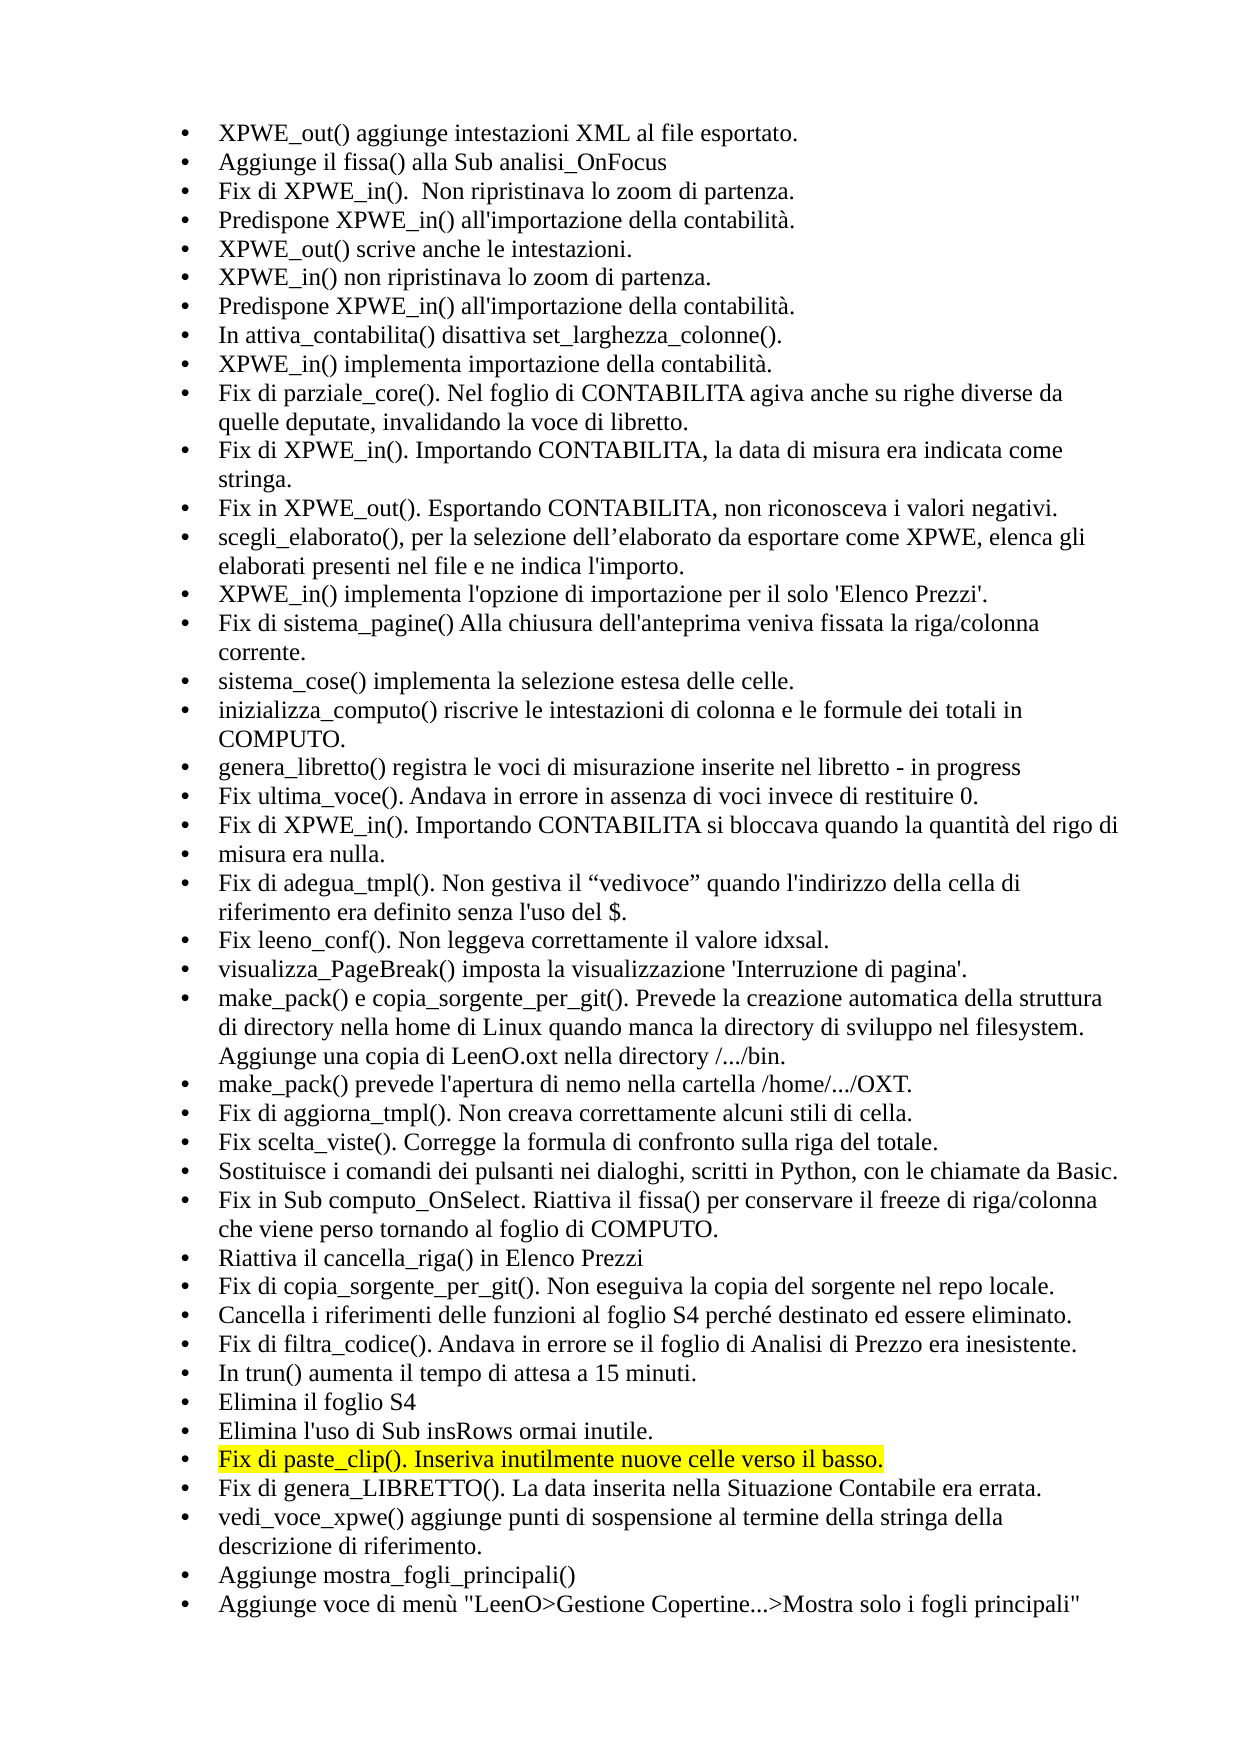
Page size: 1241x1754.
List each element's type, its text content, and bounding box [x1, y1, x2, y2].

list Fix di filtra_codice(). Andava in errore se il foglio di Analisi di Prezzo era inesistente. [181, 1329, 1122, 1358]
list Cancella i riferimenti delle funzioni al foglio S4 perché destinato ed essere eliminato. [181, 1300, 1122, 1329]
list scegli_elaborato(), per la selezione dell’elaborato da esportare come XPWE, elenca gli elaborati presenti nel file e ne indica l'importo. [181, 522, 1122, 579]
list Riattiva il cancella_riga() in Elenco Prezzi [181, 1242, 1122, 1271]
list XPWE_in() non ripristinava lo zoom di partenza. [181, 262, 1122, 291]
list Fix ultima_voce(). Andava in errore in assenza di voci invece di restituire 0. [181, 781, 1122, 810]
list Elimina l'uso di Sub insRows ormai inutile. [181, 1416, 1122, 1444]
list Aggiunge mostra_fogli_principali() [181, 1560, 1122, 1589]
list sistema_cose() implementa la selezione estesa delle celle. [181, 666, 1122, 695]
list misura era nulla. [181, 839, 1122, 868]
list Fix di genera_LIBRETTO(). La data inserita nella Situazione Contabile era errata. [181, 1473, 1122, 1502]
list Fix scelta_viste(). Corregge la formula di confronto sulla riga del totale. [181, 1127, 1122, 1156]
list make_pack() e copia_sorgente_per_git(). Prevede la creazione automatica della struttura di directory nella home di Linux quando manca la directory di sviluppo nel filesystem. [181, 983, 1122, 1041]
list Aggiunge voce di menù "LeenO>Gestione Copertine...>Mostra solo i fogli principali" [181, 1589, 1122, 1617]
list Predispone XPWE_in() all'importazione della contabilità. [181, 291, 1122, 320]
list visualizza_PageBreak() imposta la visualizzazione 'Interruzione di pagina'. [181, 954, 1122, 983]
list vedi_voce_xpwe() aggiunge punti di sospensione al termine della stringa della descrizione di riferimento. [181, 1502, 1122, 1560]
list genera_libretto() registra le voci di misurazione inserite nel libretto - in progress [181, 752, 1122, 781]
list Fix di XPWE_in(). Importando CONTABILITA, la data di misura era indicata come stringa. [181, 435, 1122, 493]
list XPWE_out() aggiunge intestazioni XML al file esportato. [181, 118, 1122, 147]
list Aggiunge una copia di LeenO.oxt nella directory /.../bin. [181, 1041, 1122, 1069]
list In attiva_contabilita() disattiva set_larghezza_colonne(). [181, 320, 1122, 349]
list XPWE_in() implementa importazione della contabilità. [181, 349, 1122, 378]
list Fix di adegua_tmpl(). Non gestiva il “vedivoce” quando l'indirizzo della cella di riferimento era definito senza l'uso del $. [181, 868, 1122, 925]
list Elimina il foglio S4 [181, 1387, 1122, 1416]
list Sostituisce i comandi dei pulsanti nei dialoghi, scritti in Python, con le chiamate da Basic. [181, 1156, 1122, 1185]
list Aggiunge il fissa() alla Sub analisi_OnFocus [181, 147, 1122, 176]
list Fix di sistema_pagine() Alla chiusura dell'anteprima veniva fissata la riga/colonna corrente. [181, 608, 1122, 666]
list In trun() aumenta il tempo di attesa a 15 minuti. [181, 1358, 1122, 1387]
list Fix in Sub computo_OnSelect. Riattiva il fissa() per conservare il freeze di riga/colonna che viene perso tornando al foglio di COMPUTO. [181, 1185, 1122, 1242]
list Fix di aggiorna_tmpl(). Non creava correttamente alcuni stili di cella. [181, 1098, 1122, 1127]
list make_pack() prevede l'apertura di nemo nella cartella /home/.../OXT. [181, 1069, 1122, 1098]
list inizializza_computo() riscrive le intestazioni di colonna e le formule dei totali in COMPUTO. [181, 695, 1122, 752]
list Fix leeno_conf(). Non leggeva correttamente il valore idxsal. [181, 925, 1122, 954]
list Fix di XPWE_in(). Importando CONTABILITA si bloccava quando la quantità del rigo di [181, 810, 1122, 839]
list XPWE_out() scrive anche le intestazioni. [181, 233, 1122, 262]
list Fix di paste_clip(). Inseriva inutilmente nuove celle verso il basso. [181, 1444, 1122, 1473]
list Fix di parziale_core(). Nel foglio di CONTABILITA agiva anche su righe diverse da quelle deputate, invalidando la voce di libretto. [181, 378, 1122, 435]
list XPWE_in() implementa l'opzione di importazione per il solo 'Elenco Prezzi'. [181, 579, 1122, 608]
list Fix di XPWE_in(). Non ripristinava lo zoom di partenza. [181, 176, 1122, 205]
list Fix di copia_sorgente_per_git(). Non eseguiva la copia del sorgente nel repo locale. [181, 1271, 1122, 1300]
list Predispone XPWE_in() all'importazione della contabilità. [181, 205, 1122, 233]
list Fix in XPWE_out(). Esportando CONTABILITA, non riconosceva i valori negativi. [181, 493, 1122, 522]
